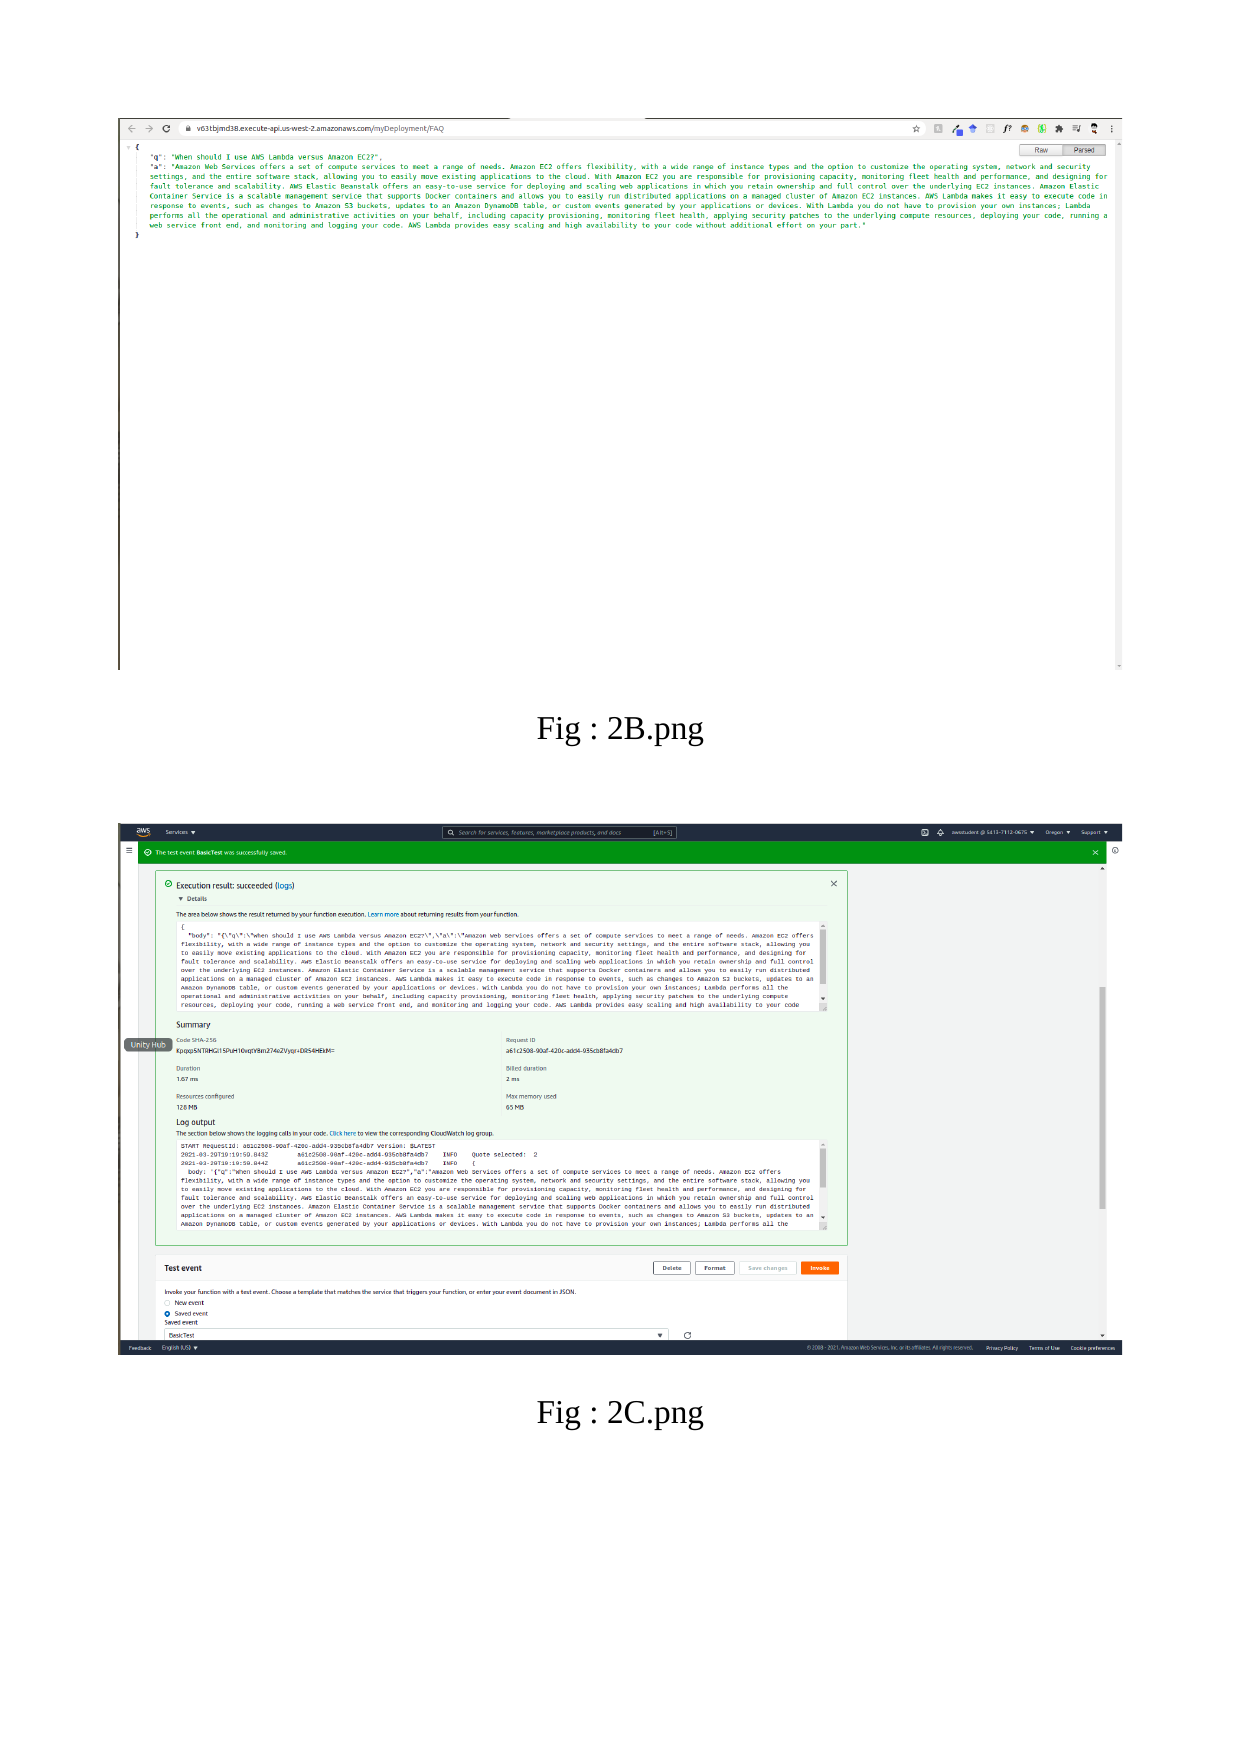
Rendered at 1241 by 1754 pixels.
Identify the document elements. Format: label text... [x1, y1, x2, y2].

text Fig : 2C.png [118, 1393, 1122, 1431]
picture [118, 823, 1123, 1355]
text Fig : 2B.png [118, 708, 1122, 746]
picture [118, 118, 1123, 670]
